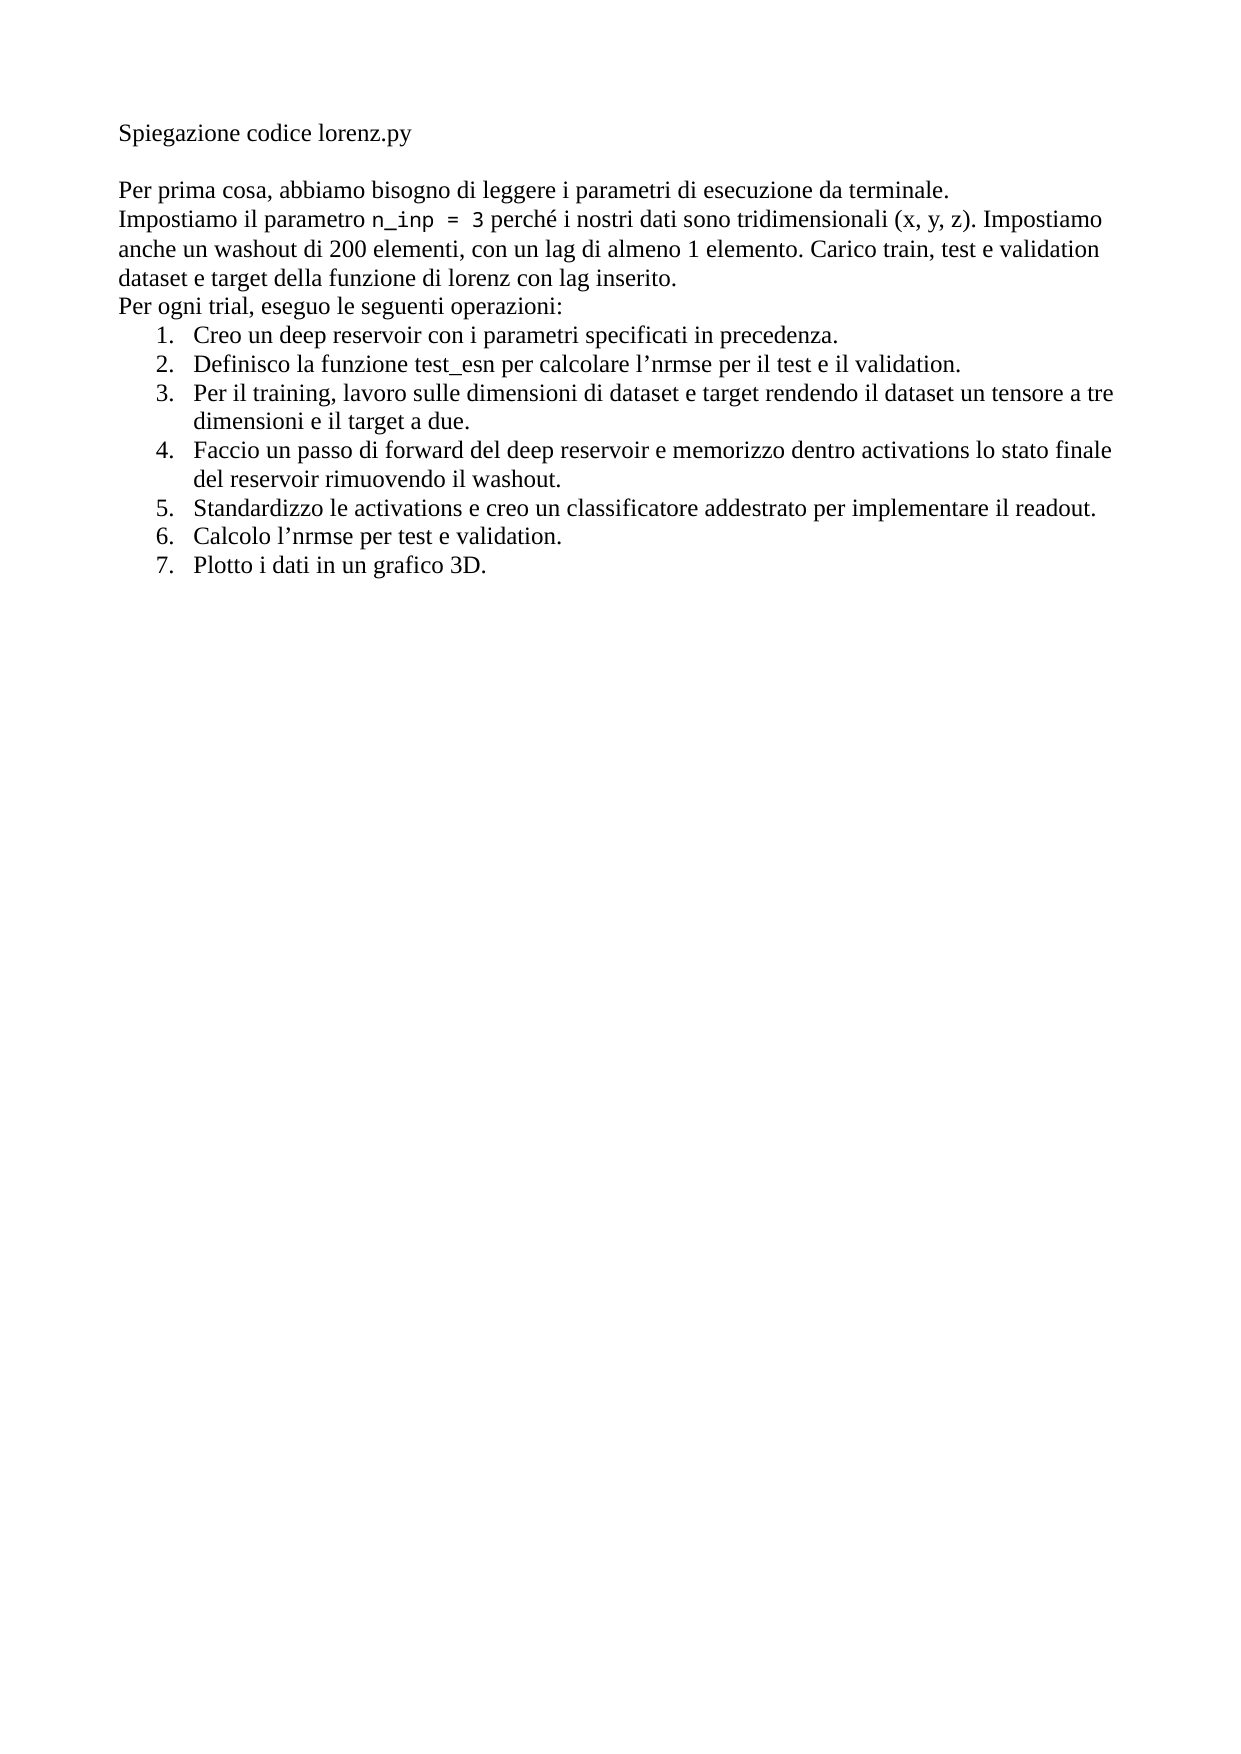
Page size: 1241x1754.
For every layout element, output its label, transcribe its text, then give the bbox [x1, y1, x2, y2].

text Spiegazione codice lorenz.py [118, 118, 1122, 147]
text Per ogni trial, eseguo le seguenti operazioni: [118, 291, 1122, 320]
list Definisco la funzione test_esn per calcolare l’nrmse per il test e il validation. [156, 349, 1122, 378]
list Standardizzo le activations e creo un classificatore addestrato per implementare il readout. [156, 493, 1122, 521]
list Per il training, lavoro sulle dimensioni di dataset e target rendendo il dataset un tensore a tre dimensioni e il target a due. [156, 378, 1122, 435]
list Plotto i dati in un grafico 3D. [156, 550, 1122, 579]
list Faccio un passo di forward del deep reservoir e memorizzo dentro activations lo stato finale del reservoir rimuovendo il washout. [156, 435, 1122, 493]
list Calcolo l’nrmse per test e validation. [156, 521, 1122, 550]
text Impostiamo il parametro n_inp = 3 perché i nostri dati sono tridimensionali (x, y, z). Impostiamo anche un washout di 200 elementi, con un lag di almeno 1 elemento. Carico train, test e validation dataset e target della funzione di lorenz con lag inserito. [118, 204, 1122, 291]
text Per prima cosa, abbiamo bisogno di leggere i parametri di esecuzione da terminale. [118, 176, 1122, 204]
list Creo un deep reservoir con i parametri specificati in precedenza. [156, 320, 1122, 349]
